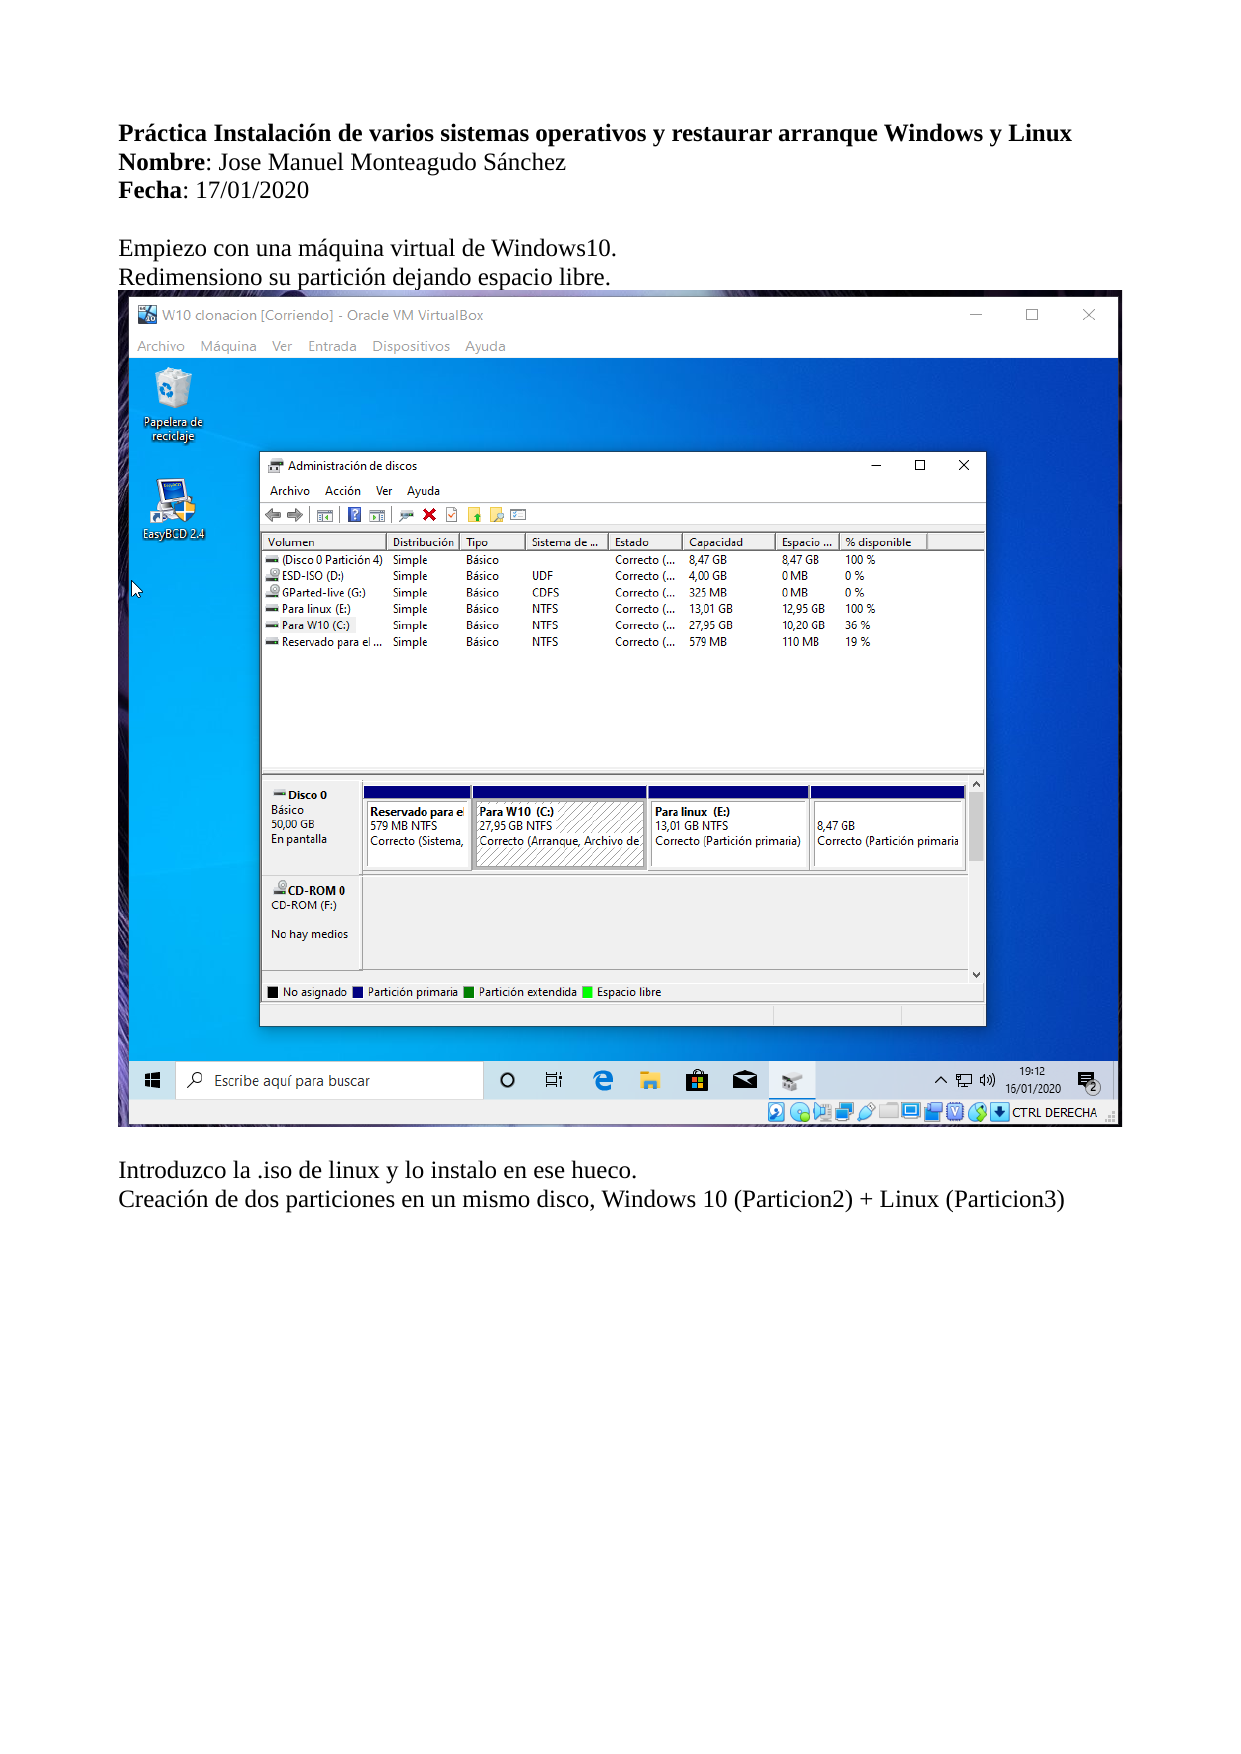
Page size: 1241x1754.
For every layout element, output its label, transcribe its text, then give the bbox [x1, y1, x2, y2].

text Práctica Instalación de varios sistemas operativos y restaurar arranque Windows y Linux [118, 118, 1122, 147]
text Nombre: Jose Manuel Monteagudo Sánchez [118, 147, 1122, 176]
text Creación de dos particiones en un mismo disco, Windows 10 (Particion2) + Linux (Particion3) [118, 1184, 1122, 1213]
text Redimensiono su partición dejando espacio libre. [118, 262, 1122, 290]
picture [118, 290, 1123, 1127]
text Empiezo con una máquina virtual de Windows10. [118, 233, 1122, 262]
text Introduzco la .iso de linux y lo instalo en ese hueco. [118, 1156, 1122, 1184]
text Fecha: 17/01/2020 [118, 176, 1122, 204]
